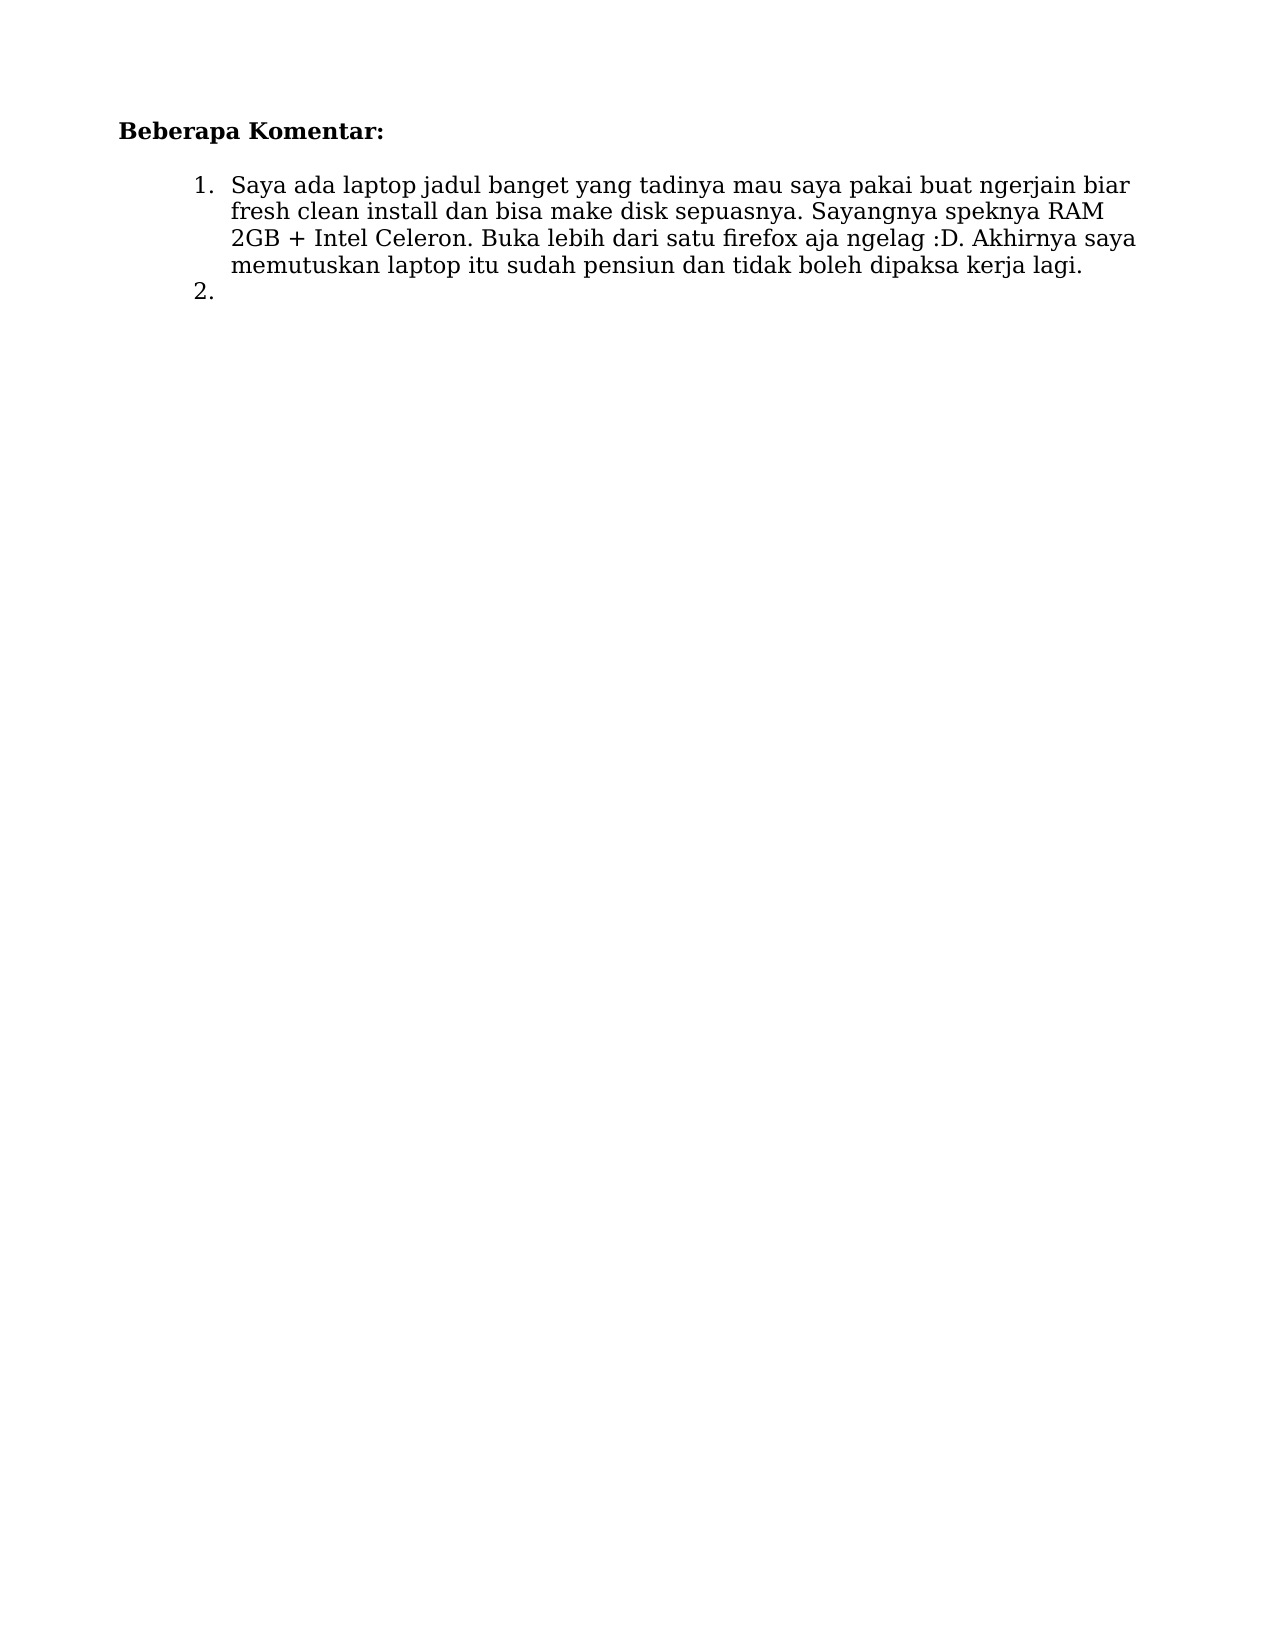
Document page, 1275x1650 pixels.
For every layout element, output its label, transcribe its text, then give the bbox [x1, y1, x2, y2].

list Saya ada laptop jadul banget yang tadinya mau saya pakai buat ngerjain biar fresh clean install dan bisa make disk sepuasnya. Sayangnya speknya RAM 2GB + Intel Celeron. Buka lebih dari satu firefox aja ngelag :D. Akhirnya saya memutuskan laptop itu sudah pensiun dan tidak boleh dipaksa kerja lagi. [193, 172, 1157, 278]
text Beberapa Komentar: [118, 118, 1157, 145]
